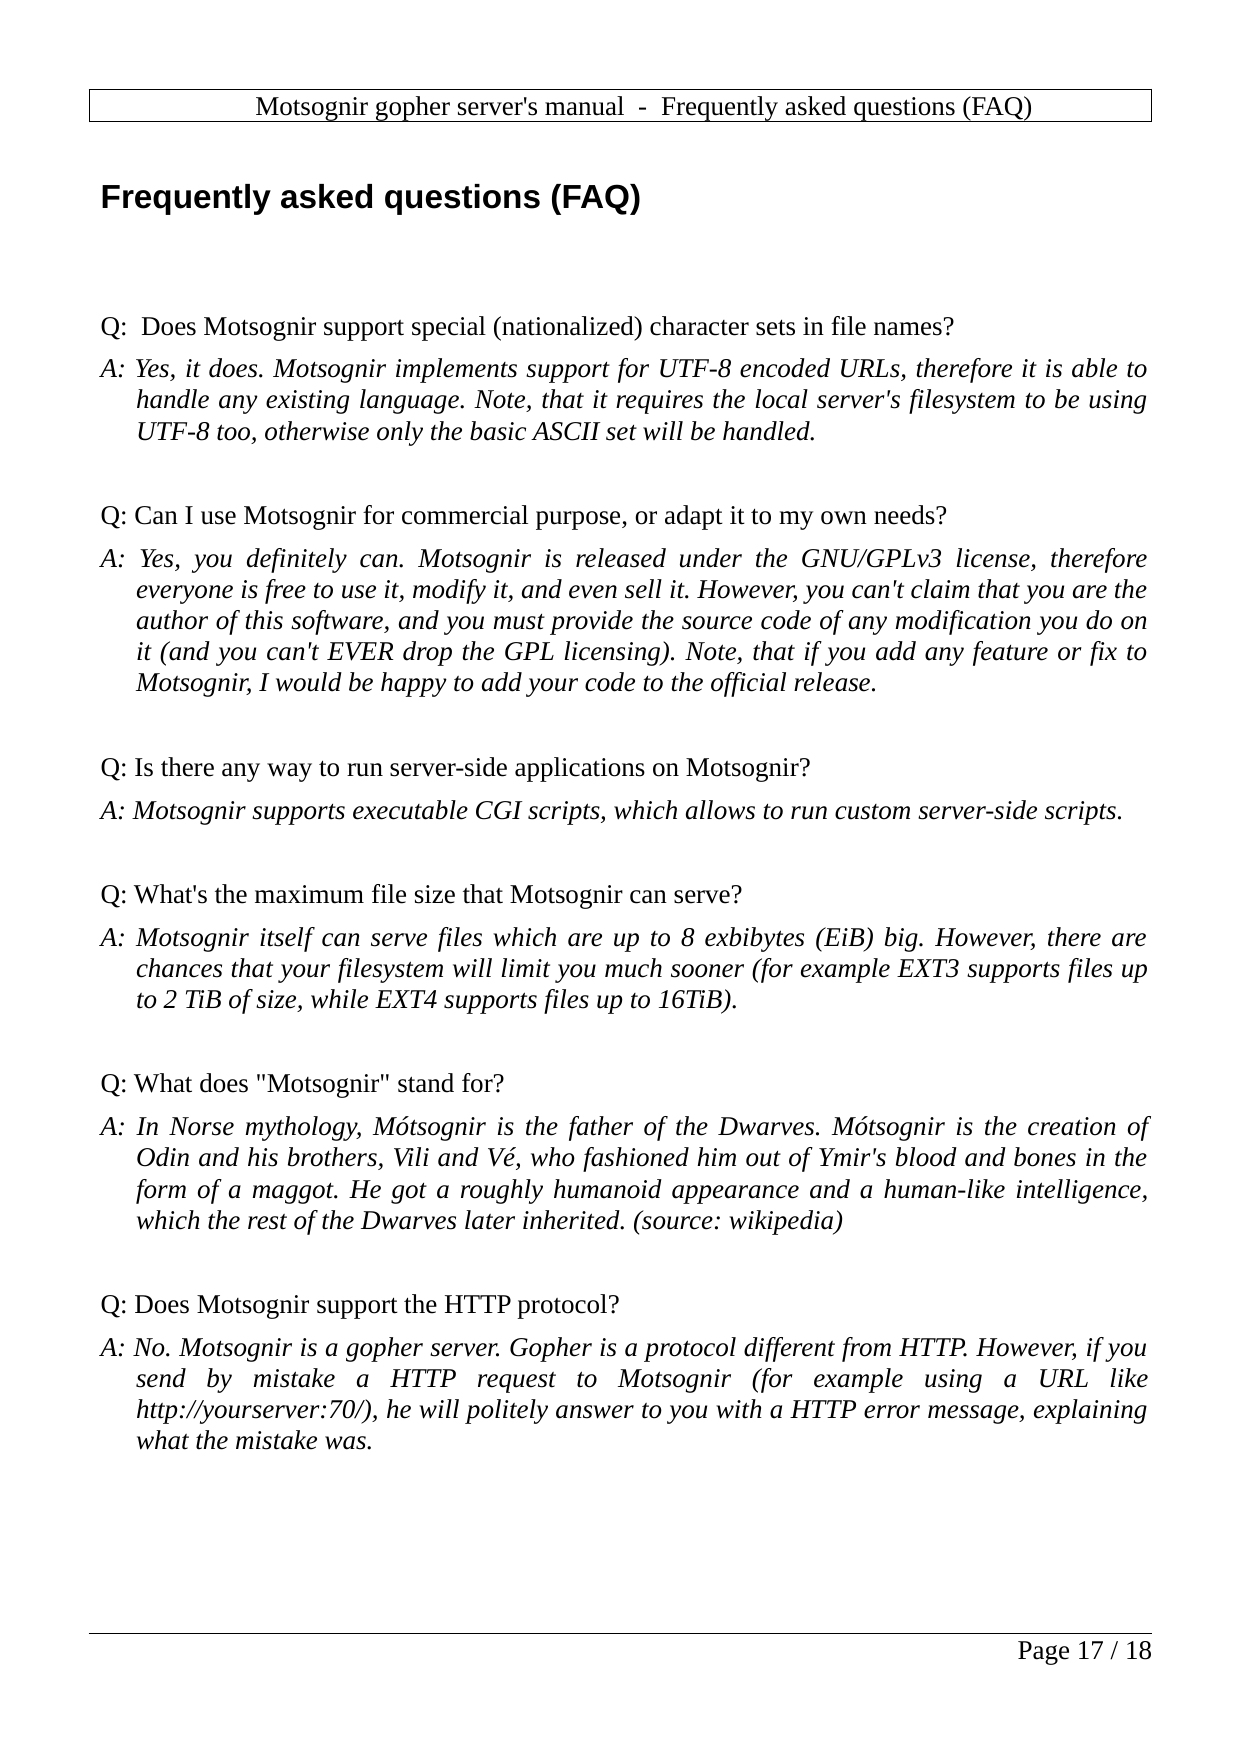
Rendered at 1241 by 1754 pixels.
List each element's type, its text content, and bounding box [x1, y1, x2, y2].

subtitle Frequently asked questions (FAQ) [100, 177, 1152, 215]
text Q: Can I use Motsognir for commercial purpose, or adapt it to my own needs? [100, 499, 1152, 530]
text Q: Does Motsognir support special (nationalized) character sets in file names? [100, 309, 1152, 341]
text A: No. Motsognir is a gopher server. Gopher is a protocol different from HTTP. However, if you send by mistake a HTTP request to Motsognir (for example using a URL like http://yourserver:70/), he will politely answer to you with a HTTP error message, explaining what the mistake was. [100, 1331, 1152, 1456]
text A: Motsognir itself can serve files which are up to 8 exbibytes (EiB) big. However, there are chances that your filesystem will limit you much sooner (for example EXT3 supports files up to 2 TiB of size, while EXT4 supports files up to 16TiB). [100, 921, 1152, 1014]
text Q: What's the maximum file size that Motsognir can serve? [100, 878, 1152, 909]
text Q: Is there any way to run server-side applications on Motsognir? [100, 751, 1152, 782]
text A: In Norse mythology, Mótsognir is the father of the Dwarves. Mótsognir is the creation of Odin and his brothers, Vili and Vé, who fashioned him out of Ymir's blood and bones in the form of a maggot. He got a roughly humanoid appearance and a human-like intelligence, which the rest of the Dwarves later inherited. (source: wikipedia) [100, 1110, 1152, 1235]
text Q: What does "Motsognir" stand for? [100, 1067, 1152, 1099]
text A: Motsognir supports executable CGI scripts, which allows to run custom server-side scripts. [100, 794, 1152, 825]
text Q: Does Motsognir support the HTTP protocol? [100, 1288, 1152, 1319]
text A: Yes, it does. Motsognir implements support for UTF-8 encoded URLs, therefore it is able to handle any existing language. Note, that it requires the local server's filesystem to be using UTF-8 too, otherwise only the basic ASCII set will be handled. [100, 352, 1152, 446]
text A: Yes, you definitely can. Motsognir is released under the GNU/GPLv3 license, therefore everyone is free to use it, modify it, and even sell it. However, you can't claim that you are the author of this software, and you must provide the source code of any modification you do on it (and you can't EVER drop the GPL licensing). Note, that if you add any feature or fix to Motsognir, I would be happy to add your code to the official release. [100, 542, 1152, 698]
